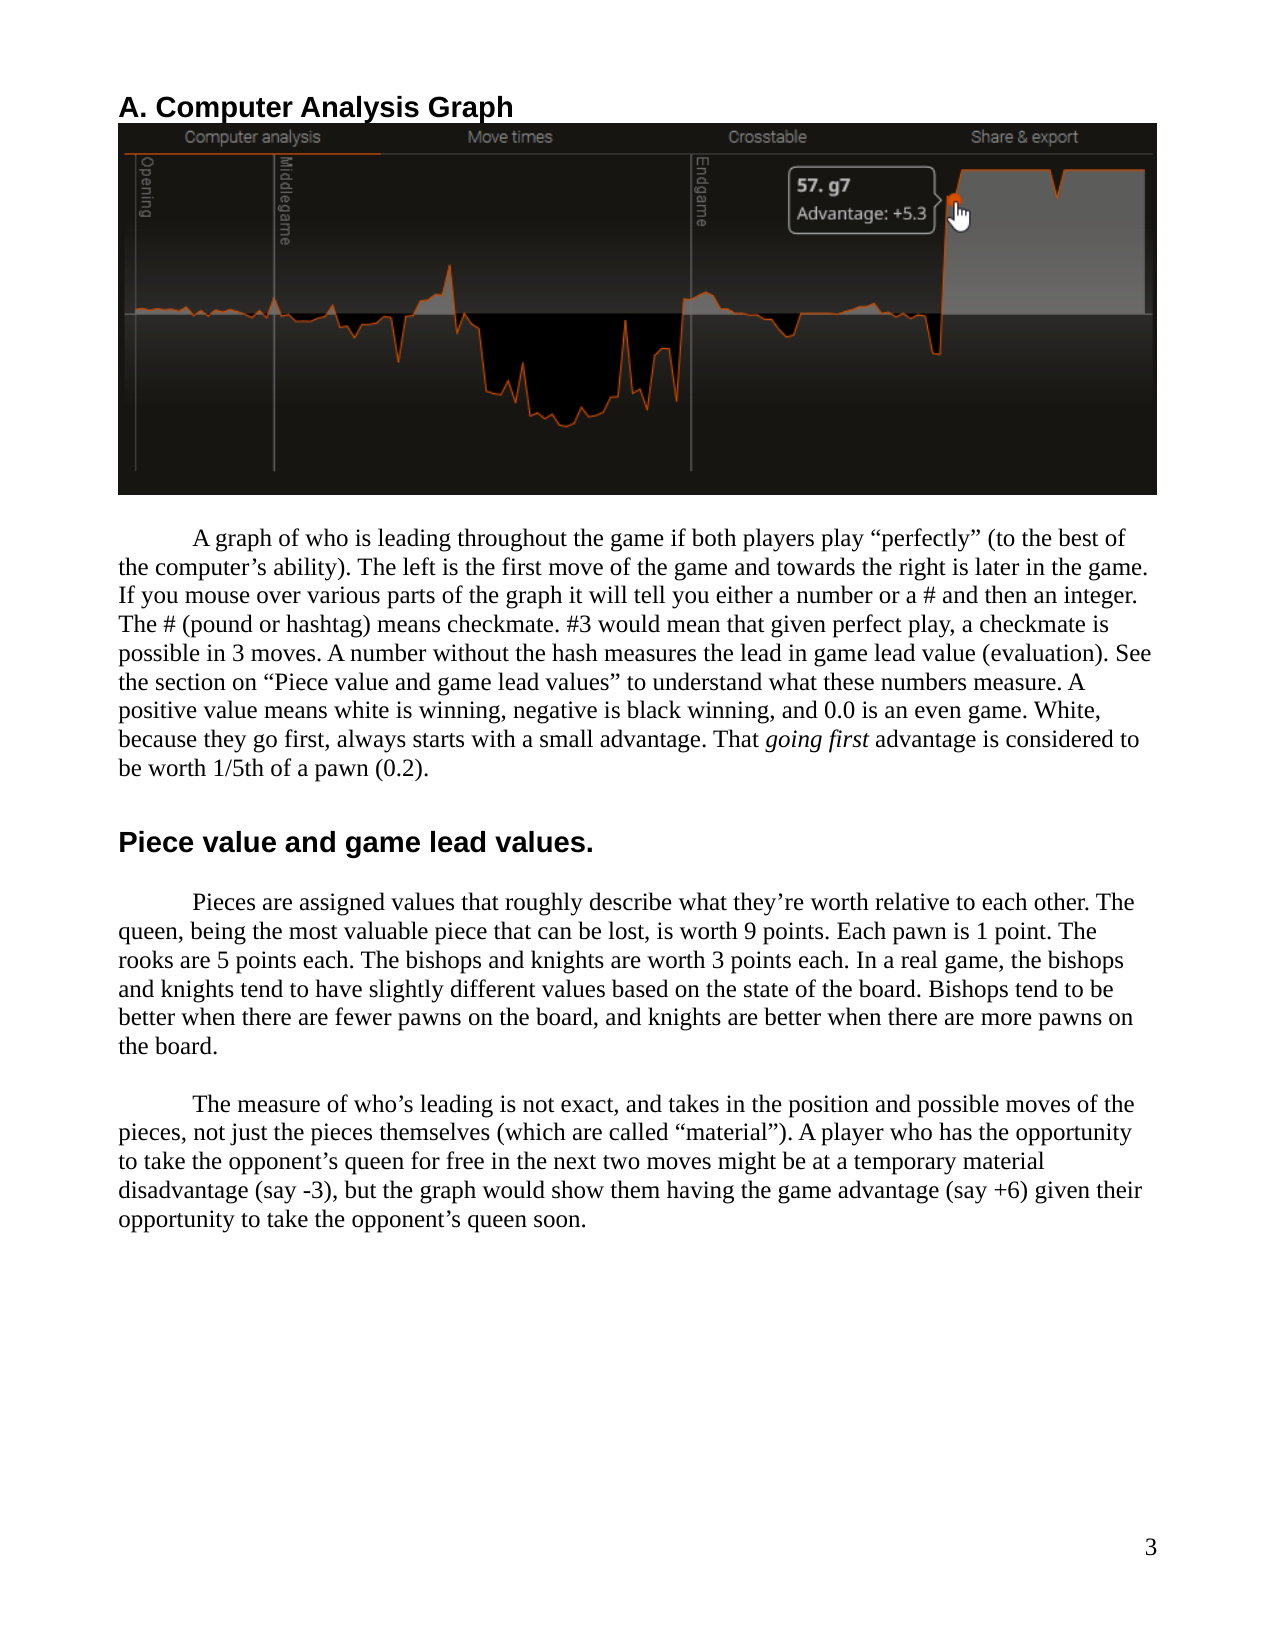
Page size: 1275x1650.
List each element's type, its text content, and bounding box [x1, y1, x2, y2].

text A graph of who is leading throughout the game if both players play “perfectly” (to the best of the computer’s ability). The left is the first move of the game and towards the right is later in the game. If you mouse over various parts of the graph it will tell you either a number or a # and then an integer. The # (pound or hashtag) means checkmate. #3 would mean that given perfect play, a checkmate is possible in 3 moves. A number without the hash measures the lead in game lead value (evaluation). See the section on “Piece value and game lead values” to understand what these numbers measure. A positive value means white is winning, negative is black winning, and 0.0 is an even game. White, because they go first, always starts with a small advantage. That going first advantage is considered to be worth 1/5th of a pawn (0.2). [118, 523, 1157, 782]
subtitle A. Computer Analysis Graph [118, 89, 1157, 123]
text The measure of who’s leading is not exact, and takes in the position and possible moves of the pieces, not just the pieces themselves (which are called “material”). A player who has the opportunity to take the opponent’s queen for free in the next two moves might be at a temporary material disadvantage (say -3), but the graph would show them having the game advantage (say +6) given their opportunity to take the opponent’s queen soon. [118, 1089, 1157, 1232]
subtitle Piece value and game lead values. [118, 825, 1157, 859]
picture [118, 123, 1157, 495]
text Pieces are assigned values that roughly describe what they’re worth relative to each other. The queen, being the most valuable piece that can be lost, is worth 9 points. Each pawn is 1 point. The rooks are 5 points each. The bishops and knights are worth 3 points each. In a real game, the bishops and knights tend to have slightly different values based on the state of the board. Bishops tend to be better when there are fewer pawns on the board, and knights are better when there are more pawns on the board. [118, 887, 1157, 1060]
